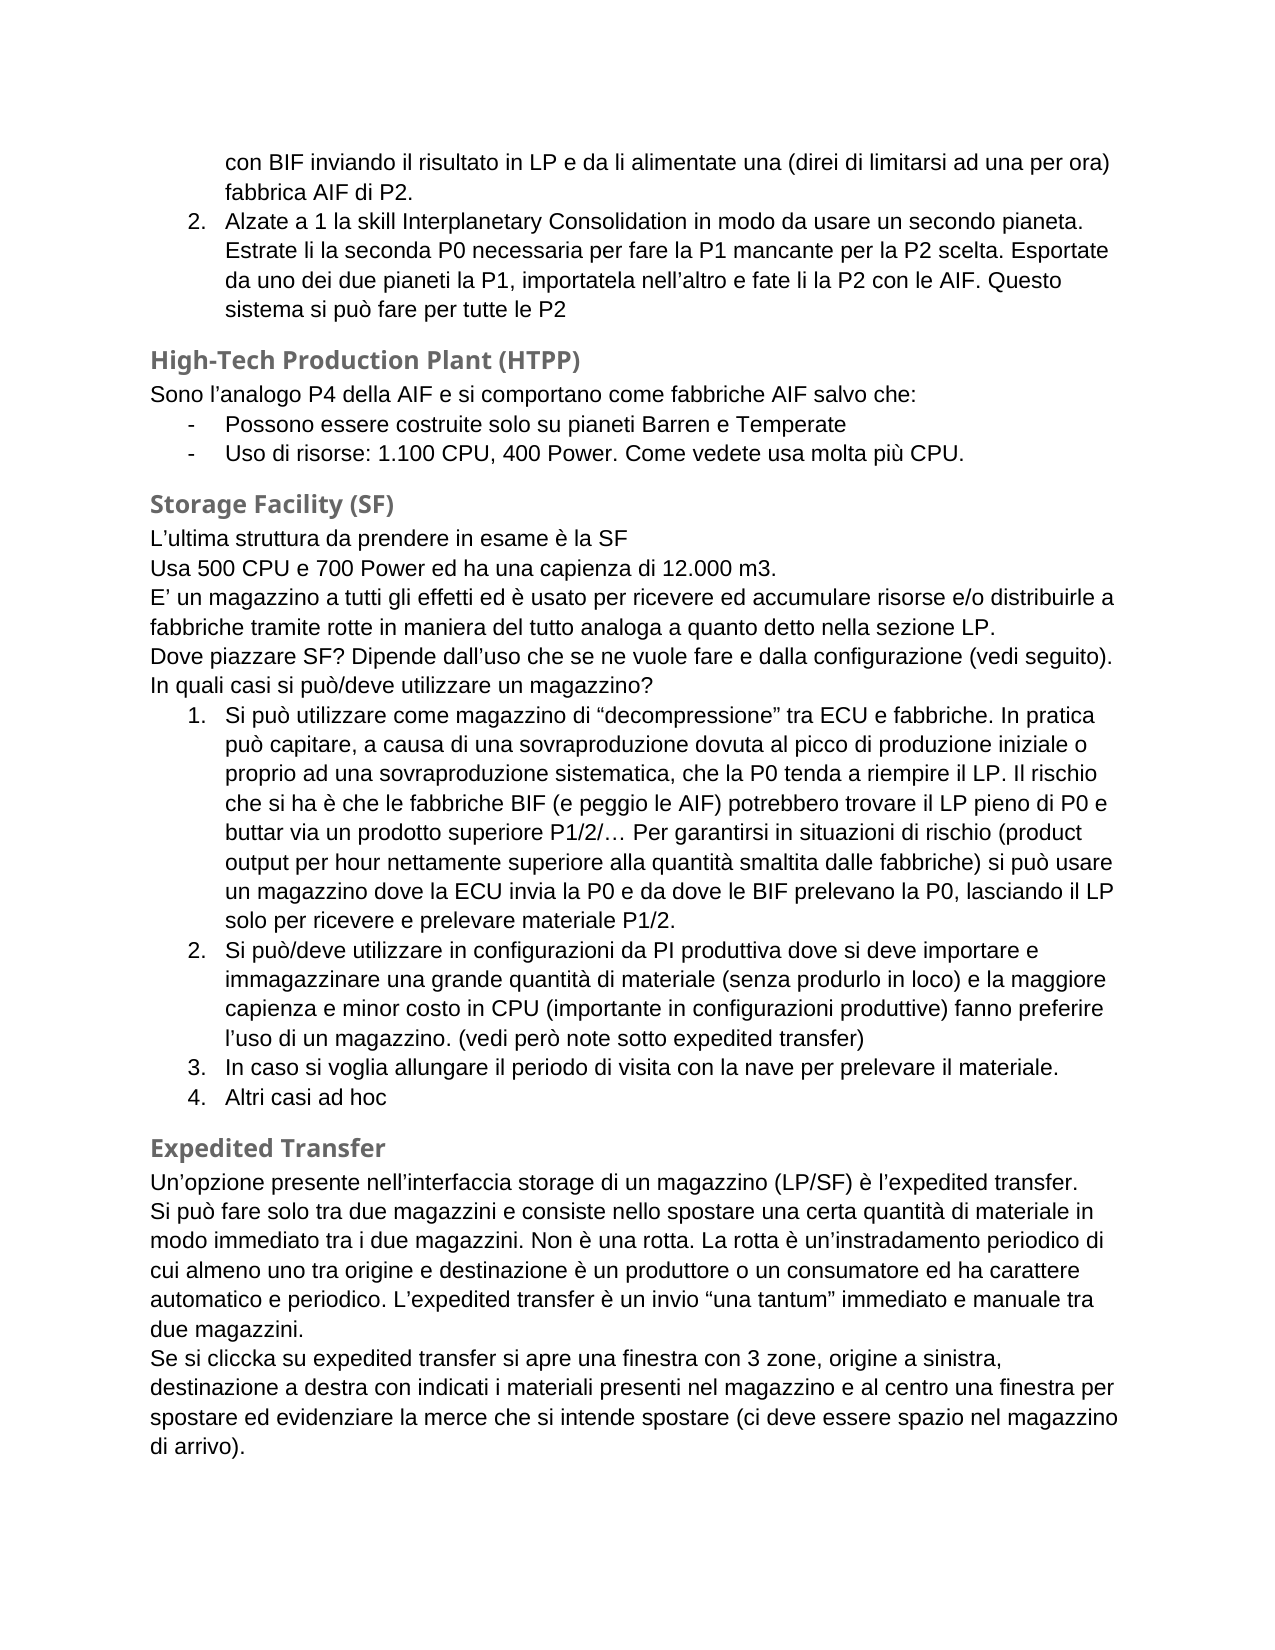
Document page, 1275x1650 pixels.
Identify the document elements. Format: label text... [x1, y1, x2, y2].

list In caso si voglia allungare il periodo di visita con la nave per prelevare il materiale. [187, 1055, 1125, 1080]
subtitle Storage Facility (SF) [150, 487, 1125, 521]
subtitle Expedited Transfer [150, 1130, 1125, 1164]
text E’ un magazzino a tutti gli effetti ed è usato per ricevere ed accumulare risorse e/o distribuirle a fabbriche tramite rotte in maniera del tutto analoga a quanto detto nella sezione LP. [150, 585, 1125, 640]
text Usa 500 CPU e 700 Power ed ha una capienza di 12.000 m3. [150, 555, 1125, 581]
subtitle High-Tech Production Plant (HTPP) [150, 343, 1125, 377]
text Dove piazzare SF? Dipende dall’uso che se ne vuole fare e dalla configurazione (vedi seguito). [150, 643, 1125, 669]
list Si può utilizzare come magazzino di “decompressione” tra ECU e fabbriche. In pratica può capitare, a causa di una sovraproduzione dovuta al picco di produzione iniziale o proprio ad una sovraproduzione sistematica, che la P0 tenda a riempire il LP. Il rischio che si ha è che le fabbriche BIF (e peggio le AIF) potrebbero trovare il LP pieno di P0 e buttar via un prodotto superiore P1/2/… Per garantirsi in situazioni di rischio (product output per hour nettamente superiore alla quantità smaltita dalle fabbriche) si può usare un magazzino dove la ECU invia la P0 e da dove le BIF prelevano la P0, lasciando il LP solo per ricevere e prelevare materiale P1/2. [187, 702, 1125, 933]
text Un’opzione presente nell’interfaccia storage di un magazzino (LP/SF) è l’expedited transfer. [150, 1169, 1125, 1195]
text Se si cliccka su expedited transfer si apre una finestra con 3 zone, origine a sinistra, destinazione a destra con indicati i materiali presenti nel magazzino e al centro una finestra per spostare ed evidenziare la merce che si intende spostare (ci deve essere spazio nel magazzino di arrivo). [150, 1346, 1125, 1459]
list con BIF inviando il risultato in LP e da li alimentate una (direi di limitarsi ad una per ora) fabbrica AIF di P2. [187, 150, 1125, 205]
list Si può/deve utilizzare in configurazioni da PI produttiva dove si deve importare e immagazzinare una grande quantità di materiale (senza produrlo in loco) e la maggiore capienza e minor costo in CPU (importante in configurazioni produttive) fanno preferire l’uso di un magazzino. (vedi però note sotto expedited transfer) [187, 937, 1125, 1051]
list Altri casi ad hoc [187, 1084, 1125, 1110]
text Si può fare solo tra due magazzini e consiste nello spostare una certa quantità di materiale in modo immediato tra i due magazzini. Non è una rotta. La rotta è un’instradamento periodico di cui almeno uno tra origine e destinazione è un produttore o un consumatore ed ha carattere automatico e periodico. L’expedited transfer è un invio “una tantum” immediato e manuale tra due magazzini. [150, 1199, 1125, 1342]
text Sono l’analogo P4 della AIF e si comportano come fabbriche AIF salvo che: [150, 382, 1125, 408]
list Uso di risorse: 1.100 CPU, 400 Power. Come vedete usa molta più CPU. [187, 441, 1125, 466]
text In quali casi si può/deve utilizzare un magazzino? [150, 673, 1125, 698]
list Possono essere costruite solo su pianeti Barren e Temperate [187, 411, 1125, 437]
text L’ultima struttura da prendere in esame è la SF [150, 526, 1125, 552]
list Alzate a 1 la skill Interplanetary Consolidation in modo da usare un secondo pianeta. Estrate li la seconda P0 necessaria per fare la P1 mancante per la P2 scelta. Esportate da uno dei due pianeti la P1, importatela nell’altro e fate li la P2 con le AIF. Questo sistema si può fare per tutte le P2 [187, 209, 1125, 322]
